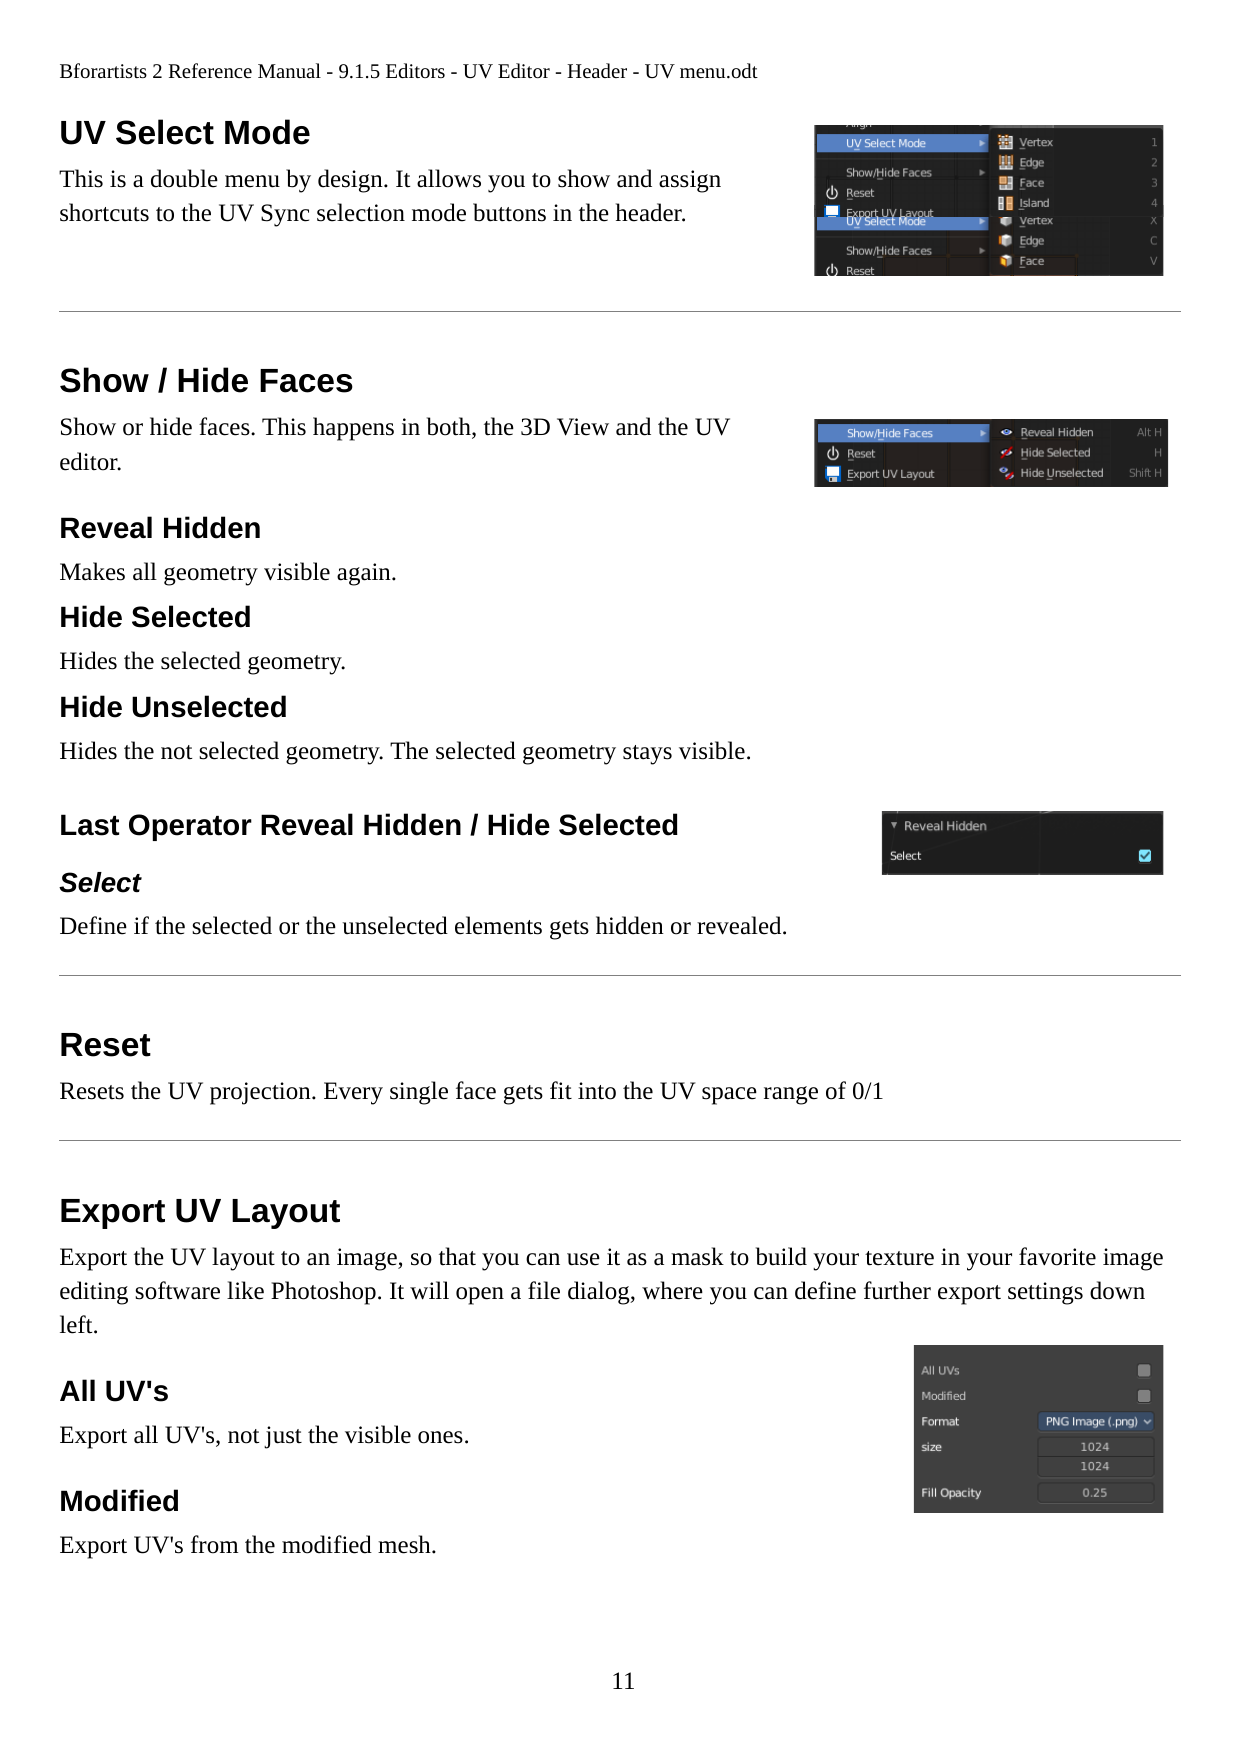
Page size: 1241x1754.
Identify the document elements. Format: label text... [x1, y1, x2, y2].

text Resets the UV projection. Every single face gets fit into the UV space range of 0/1 [59, 1076, 1181, 1105]
text Hides the not selected geometry. The selected geometry stays visible. [59, 736, 1181, 765]
subtitle Last Operator Reveal Hidden / Hide Selected [59, 808, 1181, 842]
text Define if the selected or the unselected elements gets hidden or revealed. [59, 911, 1181, 940]
text Makes all geometry visible again. [59, 557, 1181, 586]
subtitle All UV's [59, 1374, 913, 1408]
subtitle Show / Hide Faces [59, 361, 1181, 400]
subtitle Export UV Layout [59, 1191, 1181, 1229]
text Export UV's from the modified mesh. [59, 1530, 1181, 1559]
subtitle Reset [59, 1025, 1181, 1064]
subtitle Hide Selected [59, 600, 1181, 634]
text Export all UV's, not just the visible ones. [59, 1421, 913, 1449]
text This is a double menu by design. It allows you to show and assign shortcuts to the UV Sync selection mode buttons in the header. [59, 164, 814, 227]
picture [814, 419, 1169, 487]
picture [814, 125, 1164, 276]
picture [881, 811, 1164, 875]
subtitle [1164, 1374, 1181, 1408]
subtitle Reveal Hidden [59, 511, 1181, 544]
text Show or hide faces. This happens in both, the 3D View and the UV editor. [59, 412, 1181, 476]
subtitle Modified [59, 1484, 1181, 1518]
subtitle Hide Unselected [59, 690, 1181, 723]
subtitle UV Select Mode [59, 113, 1181, 151]
picture [913, 1345, 1164, 1513]
text Hides the selected geometry. [59, 646, 1181, 675]
text Export the UV layout to an image, so that you can use it as a mask to build your texture in your favorite image editing software like Photoshop. It will open a file dialog, where you can define further export settings down left. [59, 1242, 1181, 1339]
subtitle Select [59, 867, 1181, 899]
